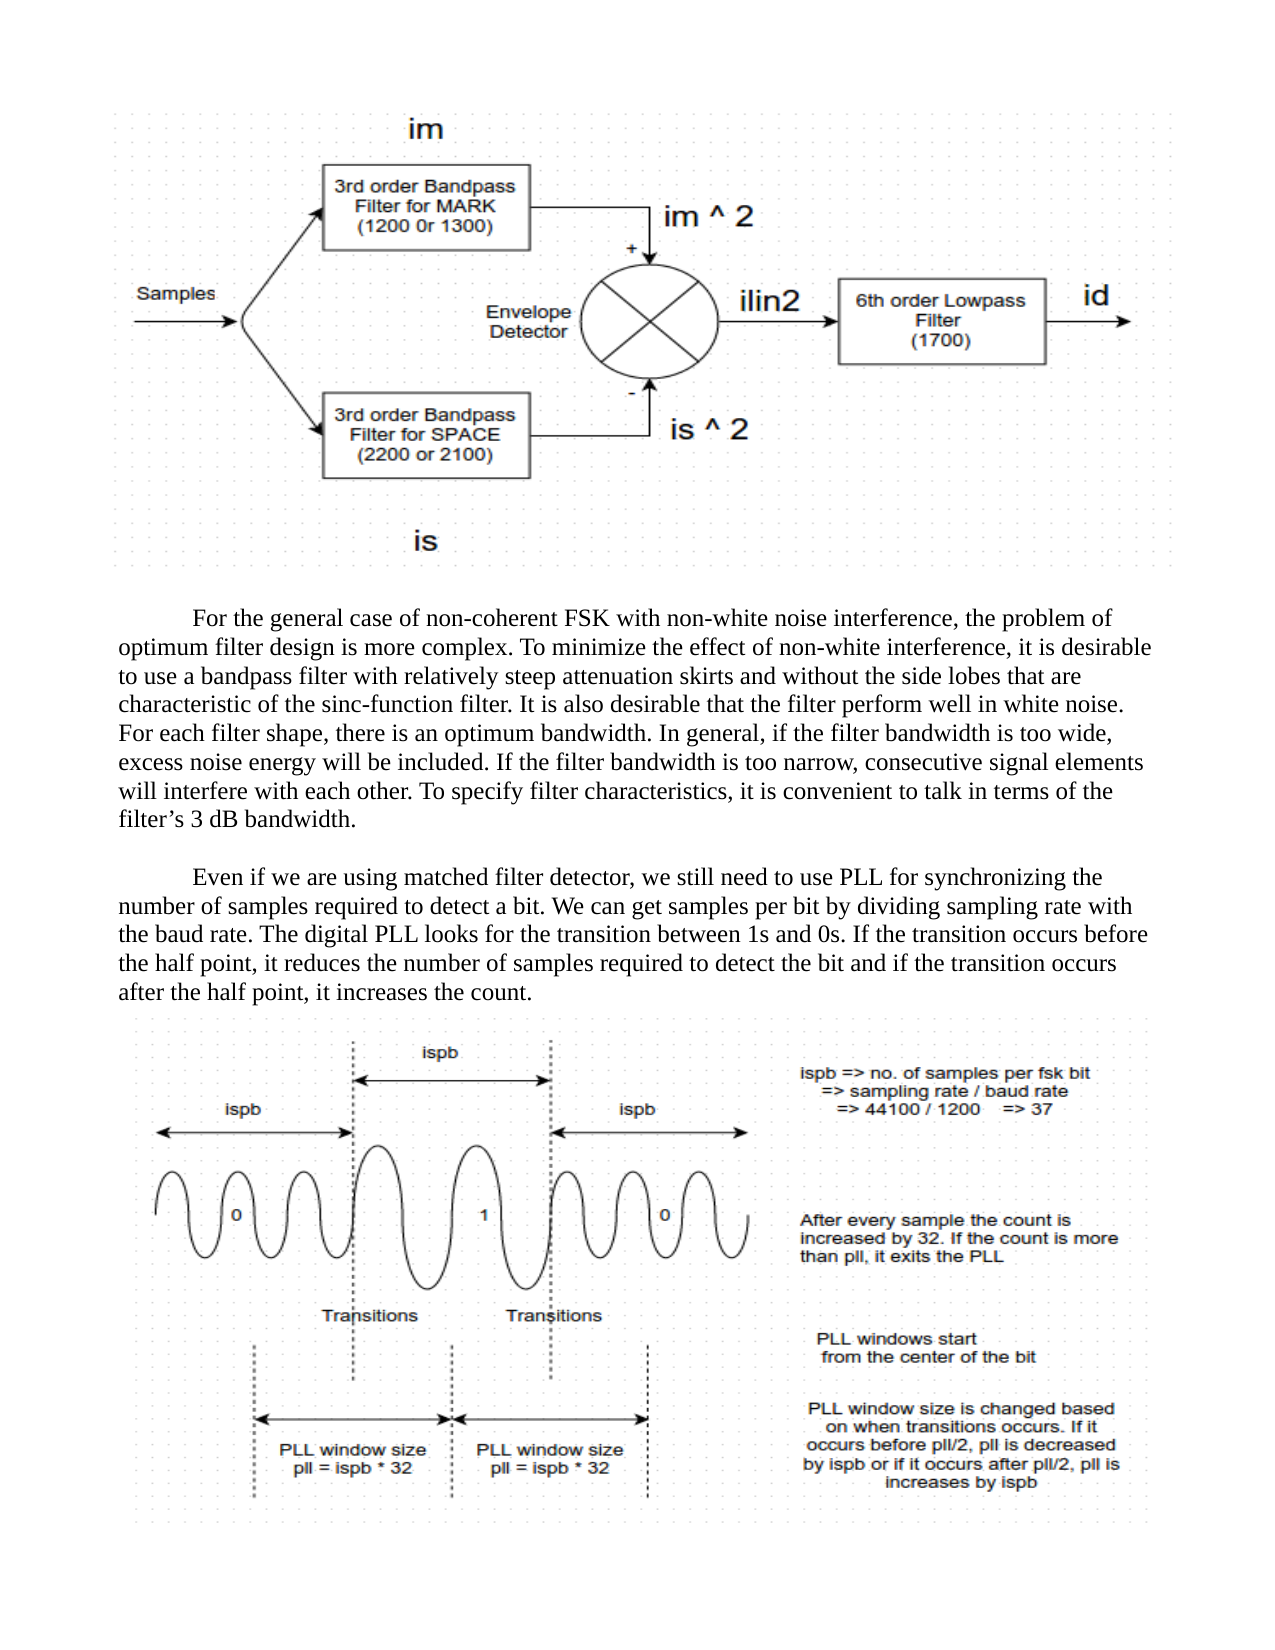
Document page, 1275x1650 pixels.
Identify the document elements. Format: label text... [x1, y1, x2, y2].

picture [134, 1018, 1154, 1528]
picture [101, 101, 1175, 575]
text Even if we are using matched filter detector, we still need to use PLL for synchronizing the number of samples required to detect a bit. We can get samples per bit by dividing sampling rate with the baud rate. The digital PLL looks for the transition between 1s and 0s. If the transition occurs before the half point, it reduces the number of samples required to detect the bit and if the transition occurs after the half point, it increases the count. [118, 862, 1157, 1006]
text For the general case of non-coherent FSK with non-white noise interference, the problem of optimum filter design is more complex. To minimize the effect of non-white interference, it is desirable to use a bandpass filter with relatively steep attenuation skirts and without the side lobes that are characteristic of the sinc-function filter. It is also desirable that the filter perform well in white noise. For each filter shape, there is an optimum bandwidth. In general, if the filter bandwidth is too wide, excess noise energy will be included. If the filter bandwidth is too narrow, consecutive signal elements will interfere with each other. To specify filter characteristics, it is convenient to talk in terms of the filter’s 3 dB bandwidth. [118, 603, 1157, 833]
